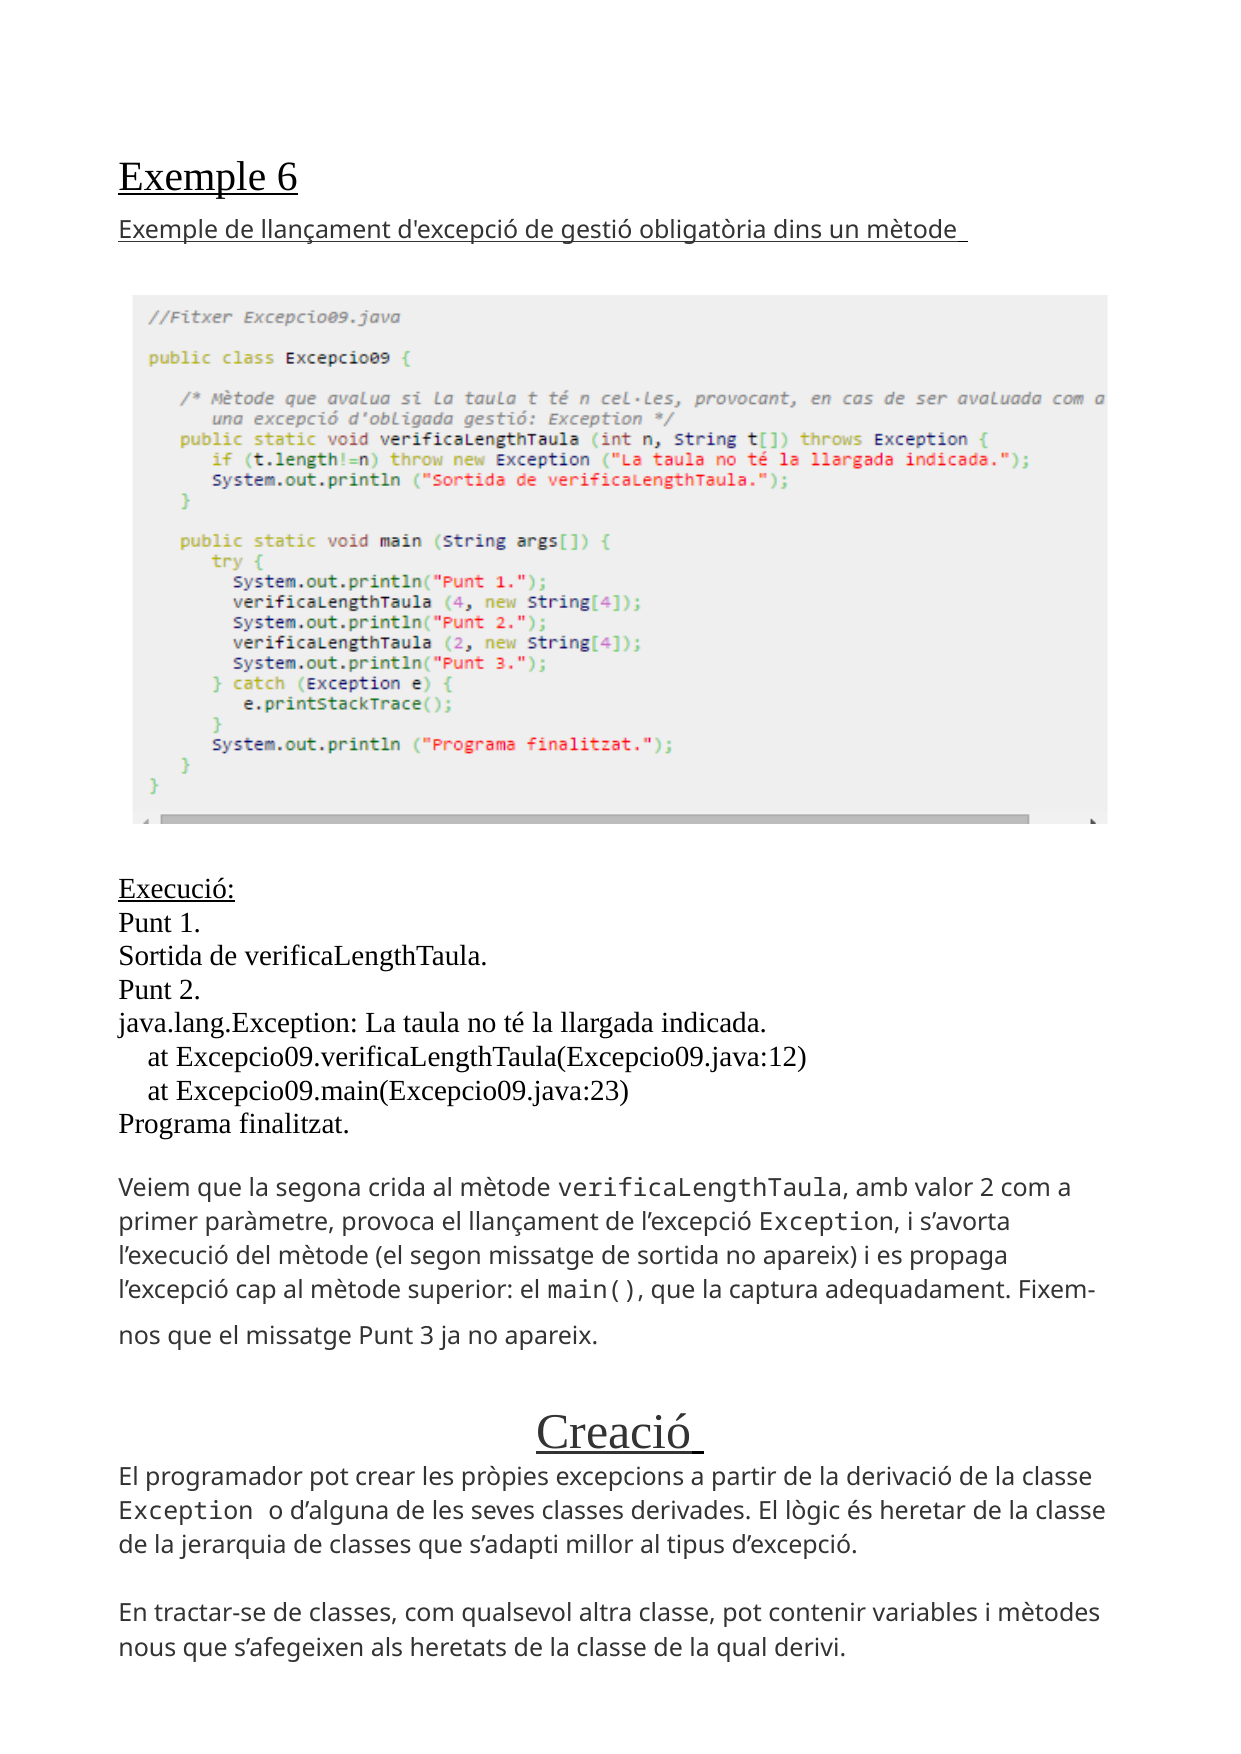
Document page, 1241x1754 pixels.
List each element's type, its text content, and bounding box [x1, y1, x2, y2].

text Exemple 6 [118, 152, 1122, 199]
text Programa finalitzat. [118, 1106, 1122, 1140]
text Execució: [118, 871, 1122, 905]
text Veiem que la segona crida al mètode verificaLengthTaula, amb valor 2 com a primer paràmetre, provoca el llançament de l’excepció Exception, i s’avorta l’execució del mètode (el segon missatge de sortida no apareix) i es propaga l’excepció cap al mètode superior: el main(), que la captura adequadament. Fixem-nos que el missatge Punt 3 ja no apareix. [118, 1169, 1122, 1353]
text Punt 1. [118, 905, 1122, 938]
text java.lang.Exception: La taula no té la llargada indicada. [118, 1006, 1122, 1039]
text El programador pot crear les pròpies excepcions a partir de la derivació de la classe Exception o d’alguna de les seves classes derivades. El lògic és heretar de la classe de la jerarquia de classes que s’adapti millor al tipus d’excepció. [118, 1459, 1122, 1561]
text En tractar-se de classes, com qualsevol altra classe, pot contenir variables i mètodes nous que s’afegeixen als heretats de la classe de la qual derivi. [118, 1595, 1122, 1663]
text Sortida de verificaLengthTaula. [118, 938, 1122, 972]
text Creació [118, 1401, 1122, 1459]
text Exemple de llançament d'excepció de gestió obligatòria dins un mètode [118, 199, 1122, 247]
text at Excepcio09.main(Excepcio09.java:23) [118, 1073, 1122, 1106]
picture [132, 295, 1108, 824]
text Punt 2. [118, 972, 1122, 1006]
text at Excepcio09.verificaLengthTaula(Excepcio09.java:12) [118, 1039, 1122, 1073]
